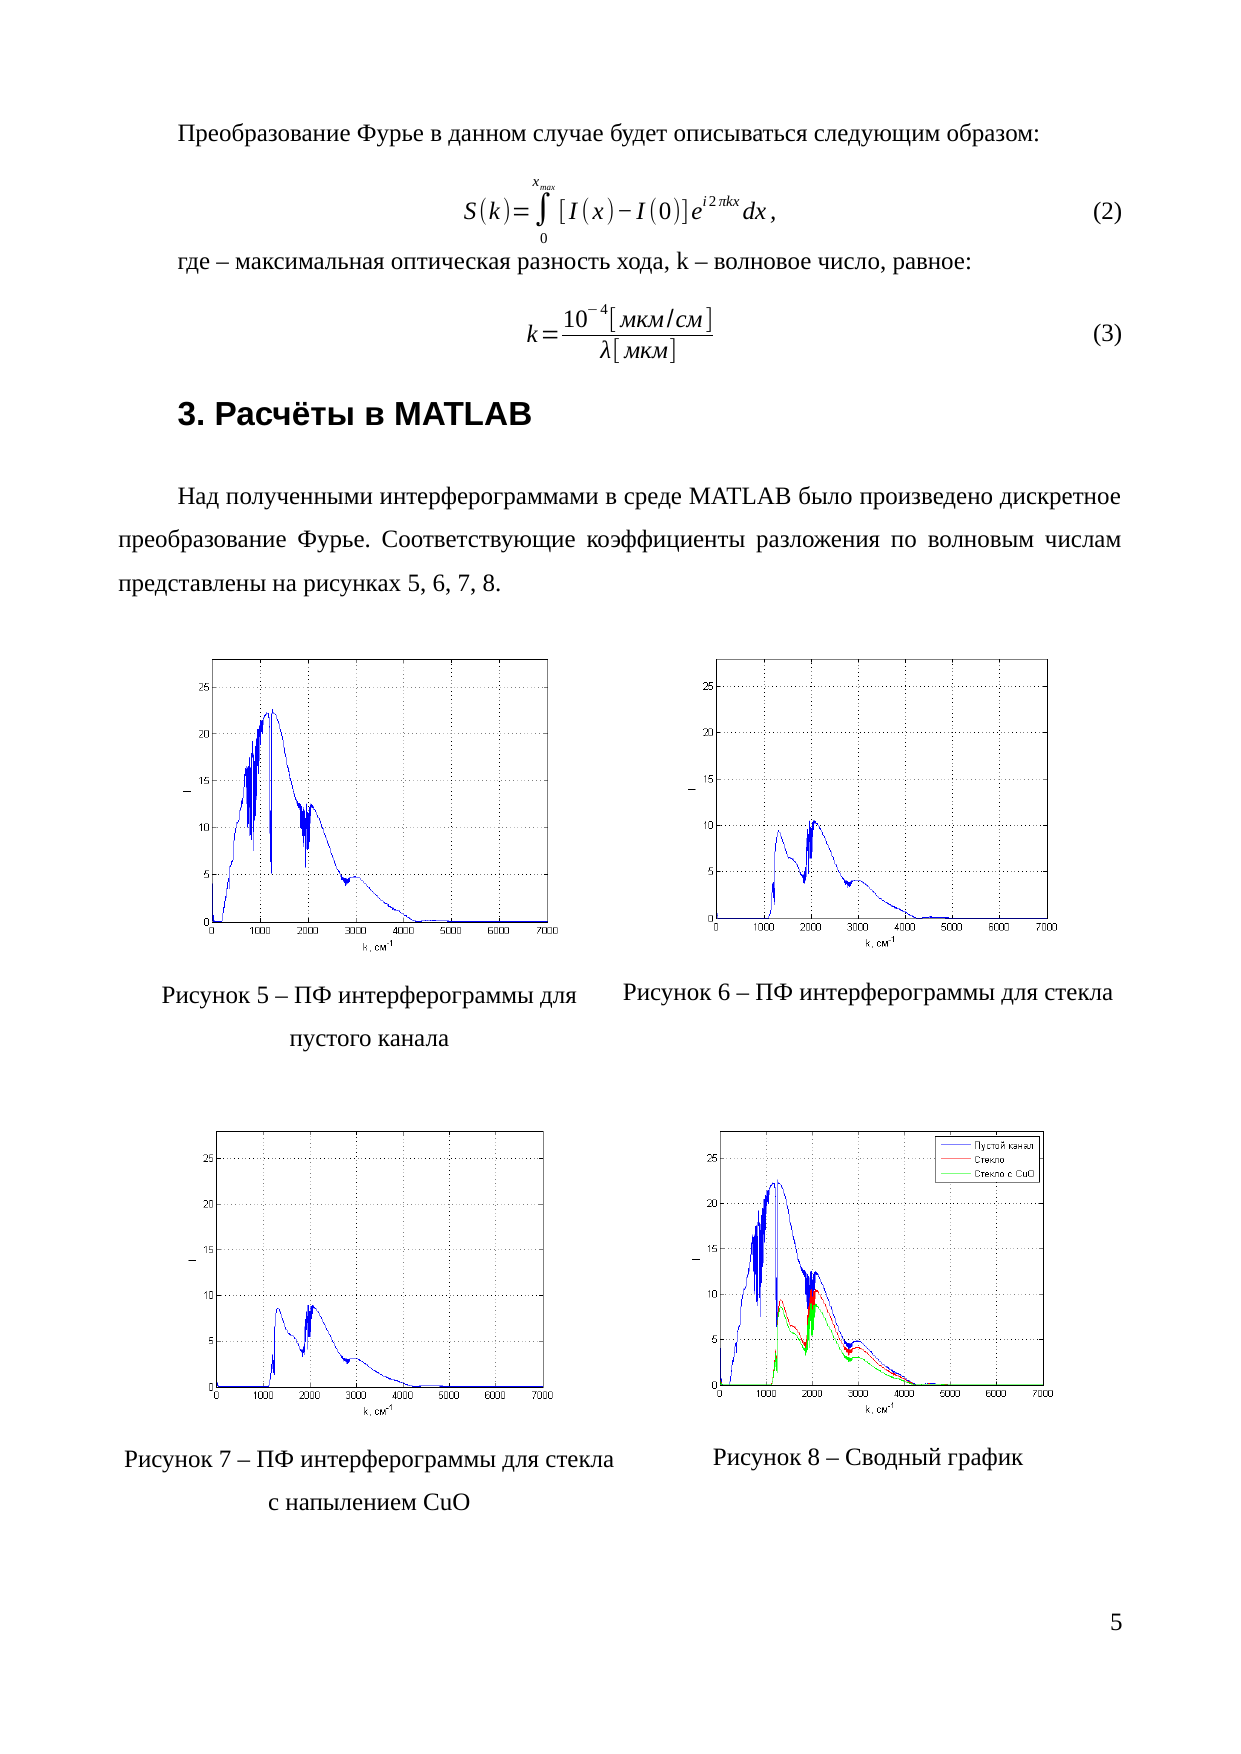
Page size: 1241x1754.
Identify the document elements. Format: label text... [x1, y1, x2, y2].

text где – максимальная оптическая разность хода, k – волновое число, равное: [118, 246, 1122, 275]
text (3) [118, 301, 1122, 365]
text (2) [118, 173, 1122, 246]
text Над полученными интерферограммами в среде MATLAB было произведено дискретное преобразование Фурье. Соответствующие коэффициенты разложения по волновым числам представлены на рисунках 5, 6, 7, 8. [118, 481, 1122, 596]
picture [666, 1107, 1082, 1419]
table_header Рисунок 6 – ПФ интерферограммы для стекла [620, 623, 1122, 1096]
table_header Рисунок 5 – ПФ интерферограммы для пустого канала [118, 623, 620, 1096]
subtitle Расчёты в MATLAB [118, 394, 1122, 433]
picture [661, 634, 1087, 953]
table_cell Рисунок 8 – Сводный график [620, 1096, 1122, 1560]
picture [156, 634, 588, 957]
table_cell Рисунок 7 – ПФ интерферограммы для стекла с напылением CuO [118, 1096, 620, 1560]
picture [162, 1107, 582, 1421]
text Преобразование Фурье в данном случае будет описываться следующим образом: [118, 118, 1122, 147]
